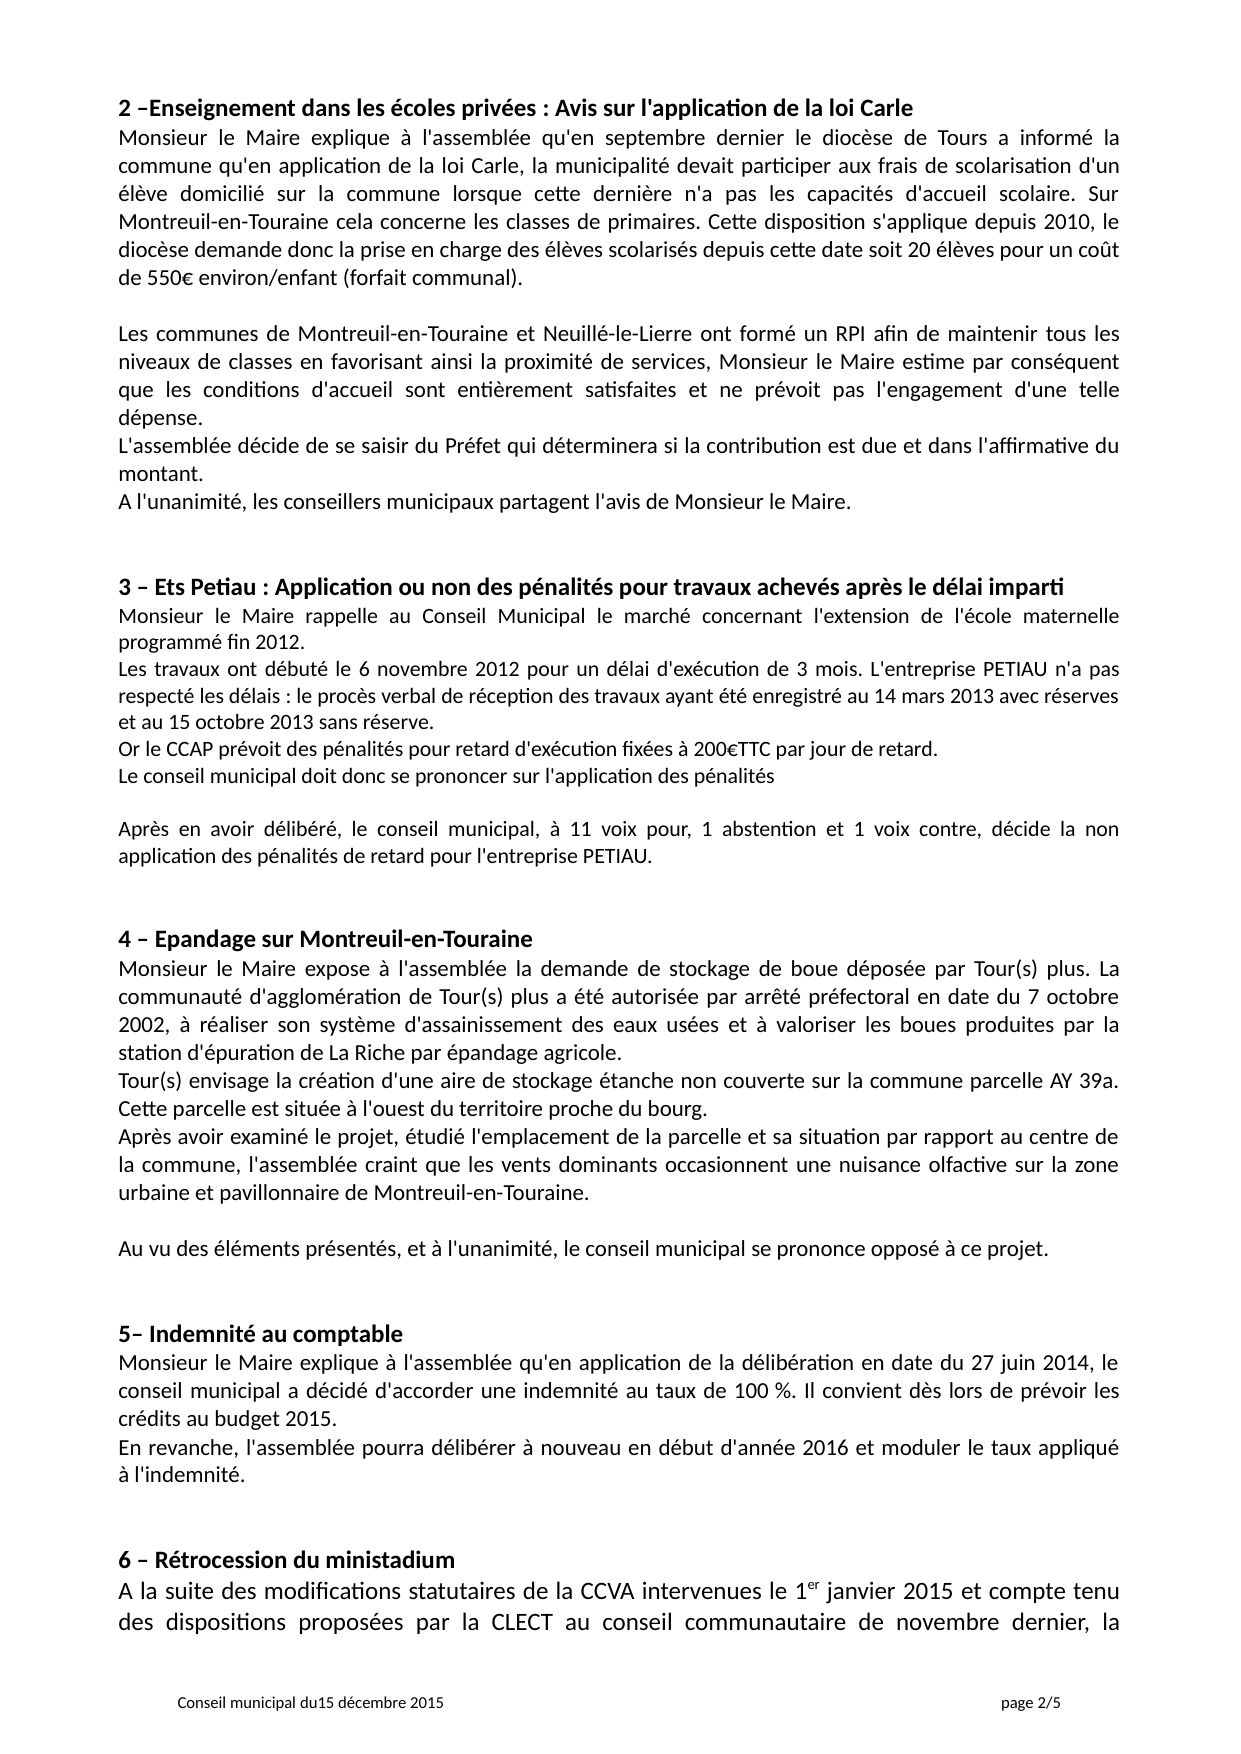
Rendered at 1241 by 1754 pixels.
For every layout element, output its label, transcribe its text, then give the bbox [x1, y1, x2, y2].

text 5– Indemnité au comptable [118, 1318, 1120, 1348]
text Au vu des éléments présentés, et à l'unanimité, le conseil municipal se prononce opposé à ce projet. [118, 1234, 1120, 1262]
text Le conseil municipal doit donc se prononcer sur l'application des pénalités [118, 762, 1120, 788]
text Après en avoir délibéré, le conseil municipal, à 11 voix pour, 1 abstention et 1 voix contre, décide la non application des pénalités de retard pour l'entreprise PETIAU. [118, 815, 1120, 868]
text Les communes de Montreuil-en-Touraine et Neuillé-le-Lierre ont formé un RPI afin de maintenir tous les niveaux de classes en favorisant ainsi la proximité de services, Monsieur le Maire estime par conséquent que les conditions d'accueil sont entièrement satisfaites et ne prévoit pas l'engagement d'une telle dépense. [118, 319, 1120, 431]
text Monsieur le Maire rappelle au Conseil Municipal le marché concernant l'extension de l'école maternelle programmé fin 2012. [118, 602, 1120, 655]
text 4 – Epandage sur Montreuil-en-Touraine [118, 923, 1120, 954]
subtitle 3 – Ets Petiau : Application ou non des pénalités pour travaux achevés après le délai imparti [73, 571, 1120, 602]
text A l'unanimité, les conseillers municipaux partagent l'avis de Monsieur le Maire. [118, 487, 1120, 515]
text Monsieur le Maire explique à l'assemblée qu'en septembre dernier le diocèse de Tours a informé la commune qu'en application de la loi Carle, la municipalité devait participer aux frais de scolarisation d'un élève domicilié sur la commune lorsque cette dernière n'a pas les capacités d'accueil scolaire. Sur Montreuil-en-Touraine cela concerne les classes de primaires. Cette disposition s'applique depuis 2010, le diocèse demande donc la prise en charge des élèves scolarisés depuis cette date soit 20 élèves pour un coût de 550€ environ/enfant (forfait communal). [118, 123, 1120, 291]
text 2 –Enseignement dans les écoles privées : Avis sur l'application de la loi Carle [118, 92, 1120, 123]
text En revanche, l'assemblée pourra délibérer à nouveau en début d'année 2016 et moduler le taux appliqué à l'indemnité. [118, 1433, 1120, 1489]
text Monsieur le Maire expose à l'assemblée la demande de stockage de boue déposée par Tour(s) plus. La communauté d'agglomération de Tour(s) plus a été autorisée par arrêté préfectoral en date du 7 octobre 2002, à réaliser son système d'assainissement des eaux usées et à valoriser les boues produites par la station d'épuration de La Riche par épandage agricole. [118, 954, 1120, 1066]
text 6 – Rétrocession du ministadium [118, 1545, 1120, 1575]
text Or le CCAP prévoit des pénalités pour retard d'exécution fixées à 200€TTC par jour de retard. [118, 735, 1120, 762]
text Les travaux ont débuté le 6 novembre 2012 pour un délai d'exécution de 3 mois. L'entreprise PETIAU n'a pas respecté les délais : le procès verbal de réception des travaux ayant été enregistré au 14 mars 2013 avec réserves et au 15 octobre 2013 sans réserve. [118, 655, 1120, 735]
text Après avoir examiné le projet, étudié l'emplacement de la parcelle et sa situation par rapport au centre de la commune, l'assemblée craint que les vents dominants occasionnent une nuisance olfactive sur la zone urbaine et pavillonnaire de Montreuil-en-Touraine. [118, 1122, 1120, 1206]
text Monsieur le Maire explique à l'assemblée qu'en application de la délibération en date du 27 juin 2014, le conseil municipal a décidé d'accorder une indemnité au taux de 100 %. Il convient dès lors de prévoir les crédits au budget 2015. [118, 1348, 1120, 1433]
text L'assemblée décide de se saisir du Préfet qui déterminera si la contribution est due et dans l'affirmative du montant. [118, 431, 1120, 487]
text Tour(s) envisage la création d'une aire de stockage étanche non couverte sur la commune parcelle AY 39a. Cette parcelle est située à l'ouest du territoire proche du bourg. [118, 1066, 1120, 1122]
text A la suite des modifications statutaires de la CCVA intervenues le 1er janvier 2015 et compte tenu des dispositions proposées par la CLECT au conseil communautaire de novembre dernier, la [118, 1575, 1120, 1636]
